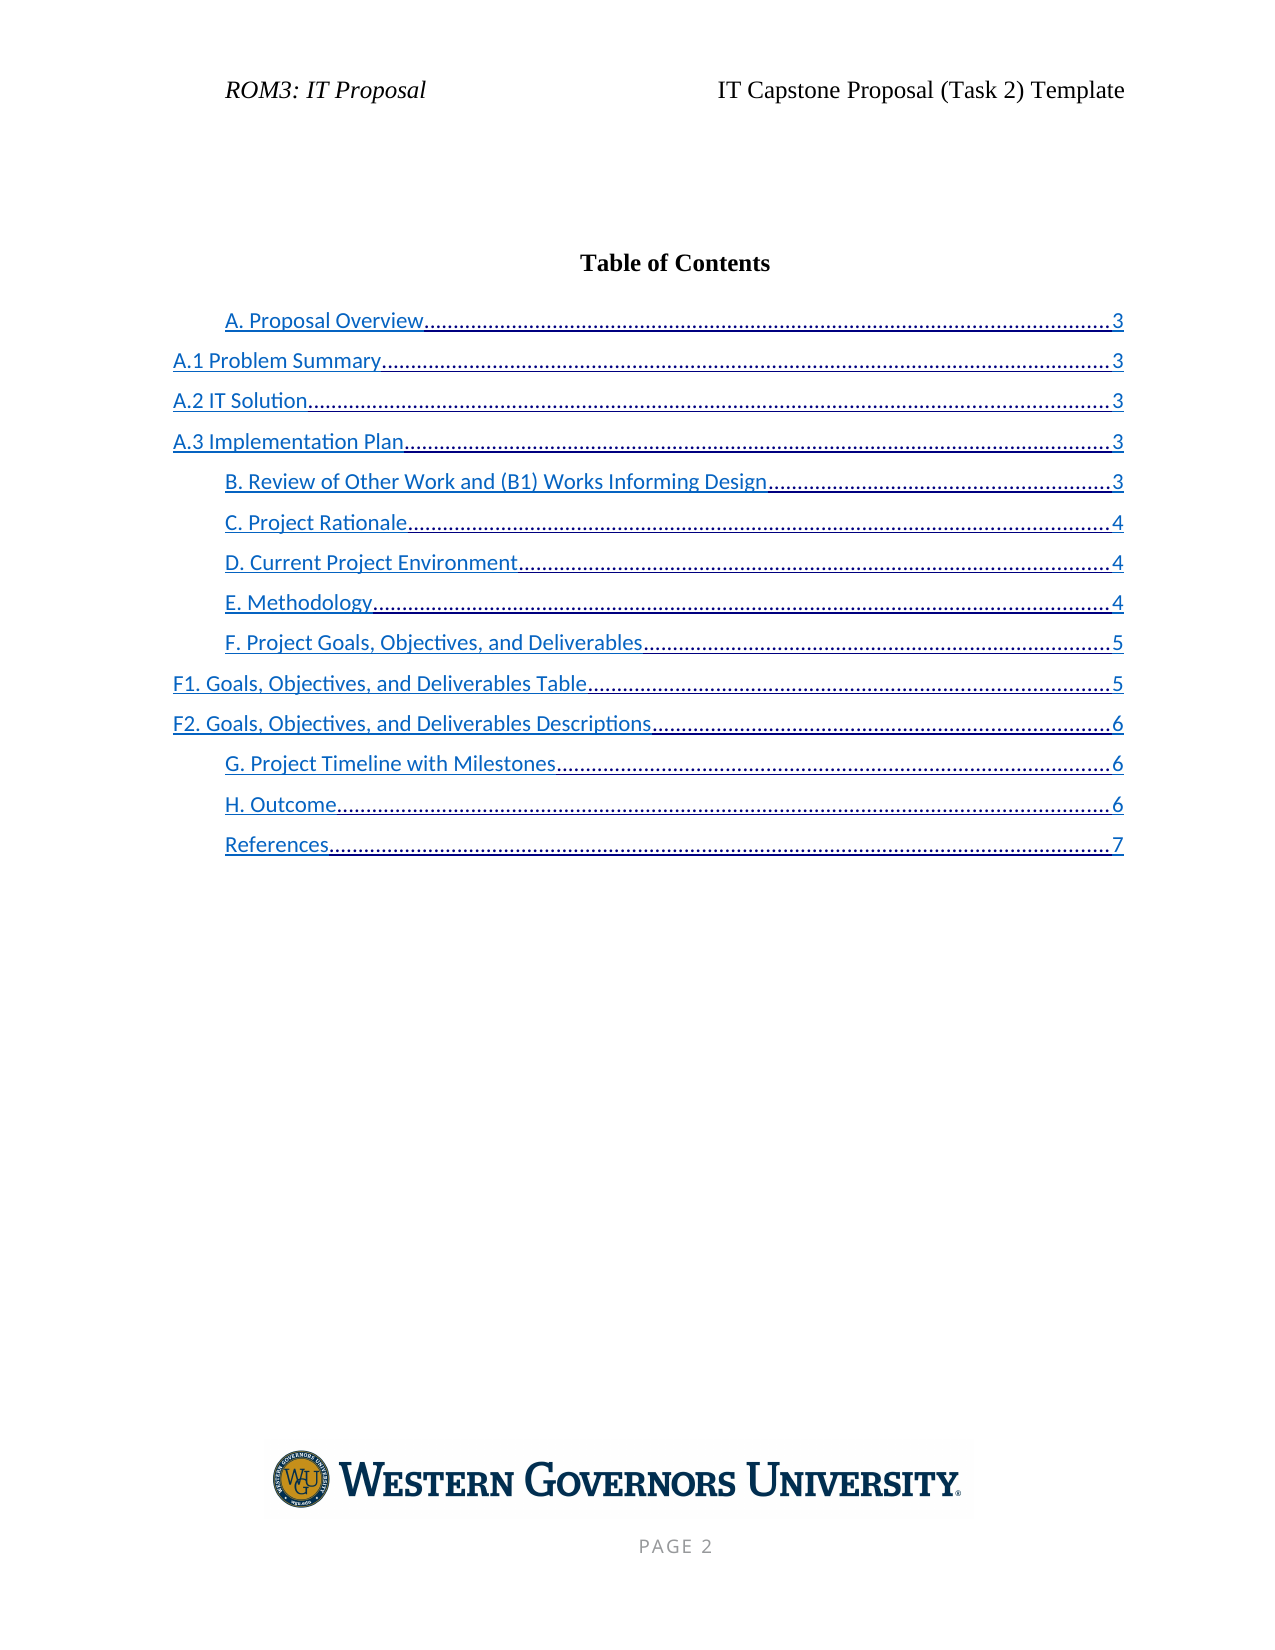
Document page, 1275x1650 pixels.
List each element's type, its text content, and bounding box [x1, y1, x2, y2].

text B. Review of Other Work and (B1) Works Informing Design 3 [150, 467, 1125, 495]
text G. Project Timeline with Milestones 6 [150, 749, 1125, 777]
text F1. Goals, Objectives, and Deliverables Table 5 [173, 669, 1125, 697]
text A. Proposal Overview 3 [150, 306, 1125, 334]
text References 7 [150, 830, 1125, 858]
subtitle Table of Contents [150, 248, 1125, 277]
text A.2 IT Solution 3 [173, 387, 1125, 415]
text D. Current Project Environment 4 [150, 548, 1125, 576]
text F2. Goals, Objectives, and Deliverables Descriptions 6 [173, 709, 1125, 737]
text E. Methodology 4 [150, 588, 1125, 616]
text A.1 Problem Summary 3 [173, 346, 1125, 374]
text H. Outcome 6 [150, 790, 1125, 818]
text A.3 Implementation Plan 3 [173, 427, 1125, 455]
text F. Project Goals, Objectives, and Deliverables 5 [150, 628, 1125, 657]
text C. Project Rationale 4 [150, 508, 1125, 536]
